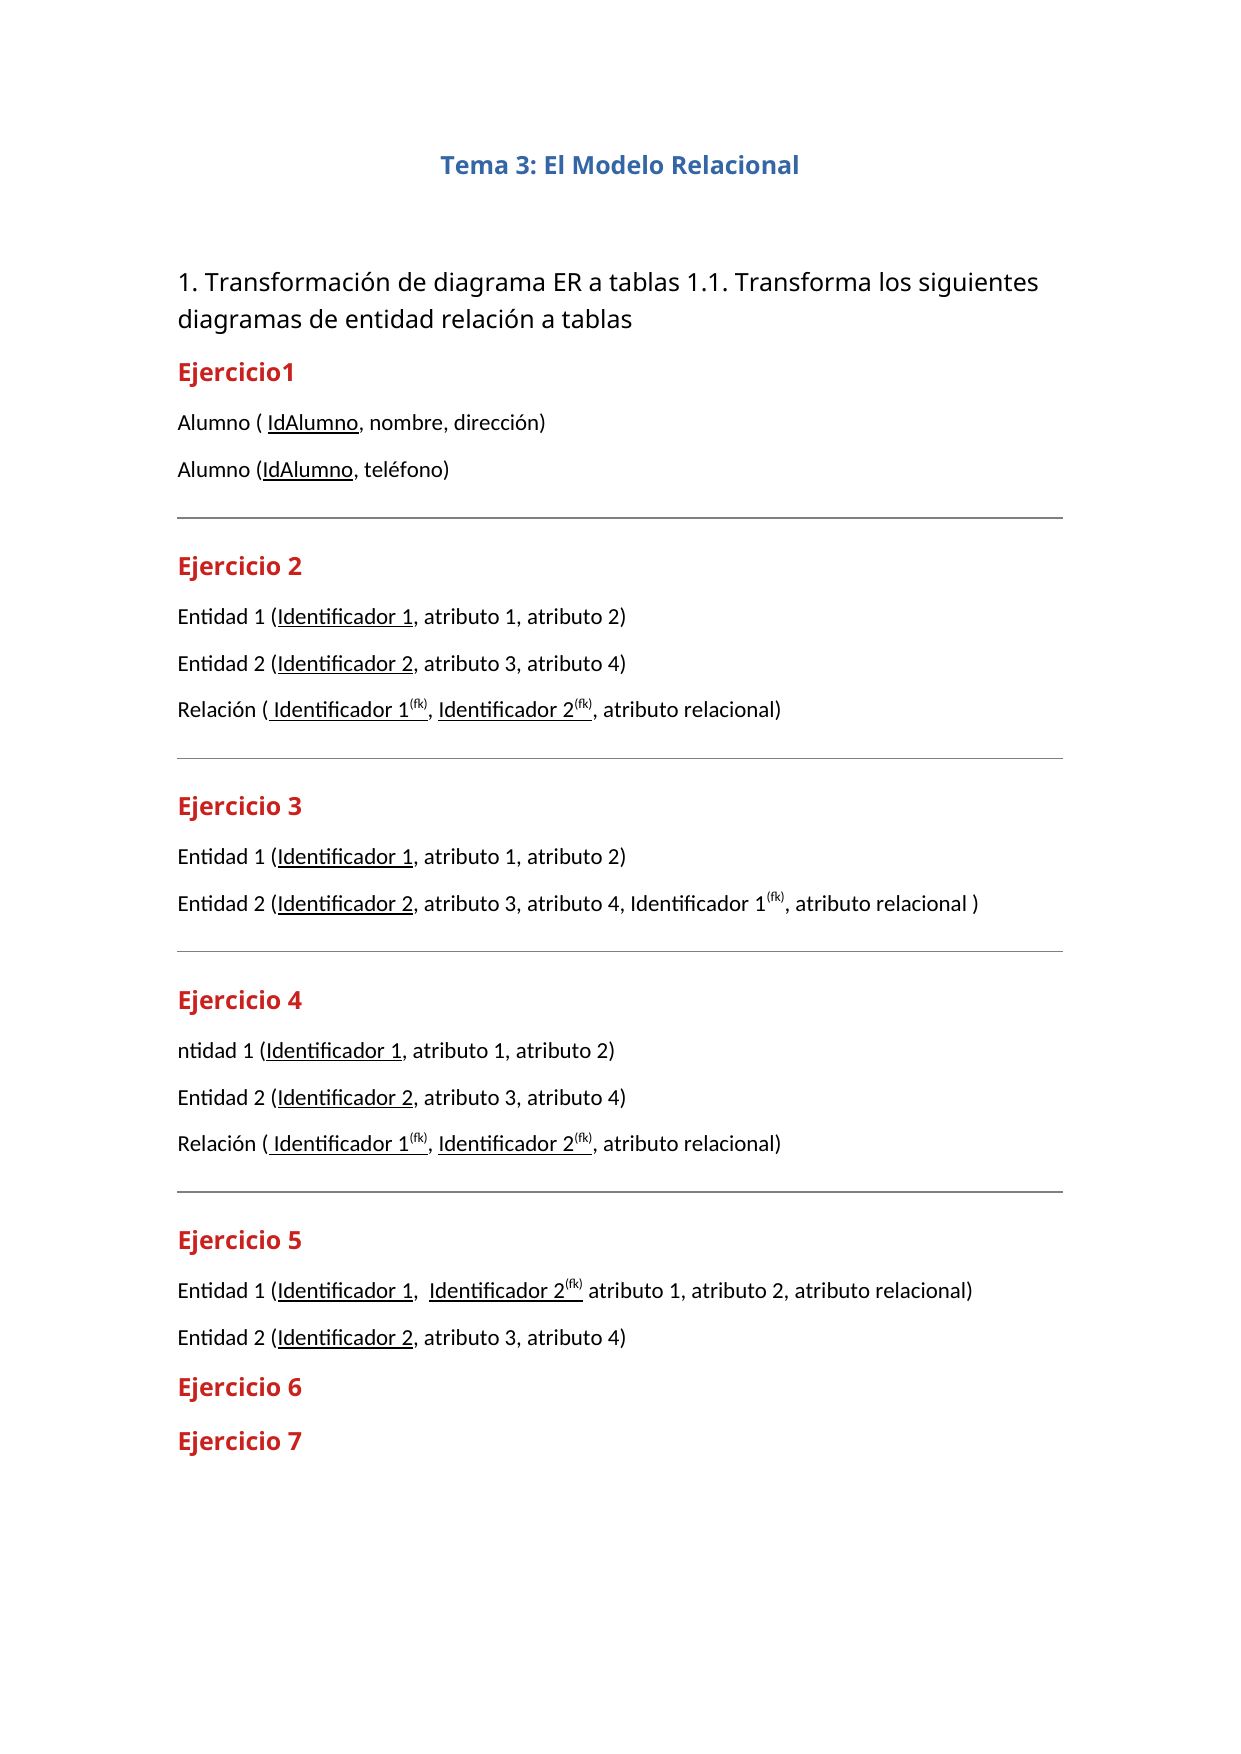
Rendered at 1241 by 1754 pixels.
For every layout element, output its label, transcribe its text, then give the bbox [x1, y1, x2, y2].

text ntidad 1 (Identificador 1, atributo 1, atributo 2) [177, 1036, 1063, 1064]
text Ejercicio1 [177, 355, 1063, 389]
text Entidad 1 (Identificador 1, atributo 1, atributo 2) [177, 842, 1063, 870]
text Entidad 2 (Identificador 2, atributo 3, atributo 4) [177, 1323, 1063, 1351]
text Entidad 1 (Identificador 1, Identificador 2(fk) atributo 1, atributo 2, atributo relacional) [177, 1276, 1063, 1304]
text 1. Transformación de diagrama ER a tablas 1.1. Transforma los siguientes diagramas de entidad relación a tablas [177, 264, 1063, 335]
text Ejercicio 3 [177, 789, 1063, 823]
text Ejercicio 6 [177, 1370, 1063, 1404]
text Ejercicio 2 [177, 548, 1063, 582]
text Relación ( Identificador 1(fk), Identificador 2(fk), atributo relacional) [177, 1129, 1063, 1157]
text Alumno (IdAlumno, teléfono) [177, 455, 1063, 483]
text Entidad 1 (Identificador 1, atributo 1, atributo 2) [177, 602, 1063, 630]
text Alumno ( IdAlumno, nombre, dirección) [177, 408, 1063, 436]
text Entidad 2 (Identificador 2, atributo 3, atributo 4, Identificador 1(fk), atributo relacional ) [177, 889, 1063, 917]
text Relación ( Identificador 1(fk), Identificador 2(fk), atributo relacional) [177, 696, 1063, 723]
text Entidad 2 (Identificador 2, atributo 3, atributo 4) [177, 649, 1063, 677]
text Ejercicio 7 [177, 1423, 1063, 1457]
text Ejercicio 5 [177, 1223, 1063, 1257]
text Ejercicio 4 [177, 982, 1063, 1016]
text Entidad 2 (Identificador 2, atributo 3, atributo 4) [177, 1083, 1063, 1111]
